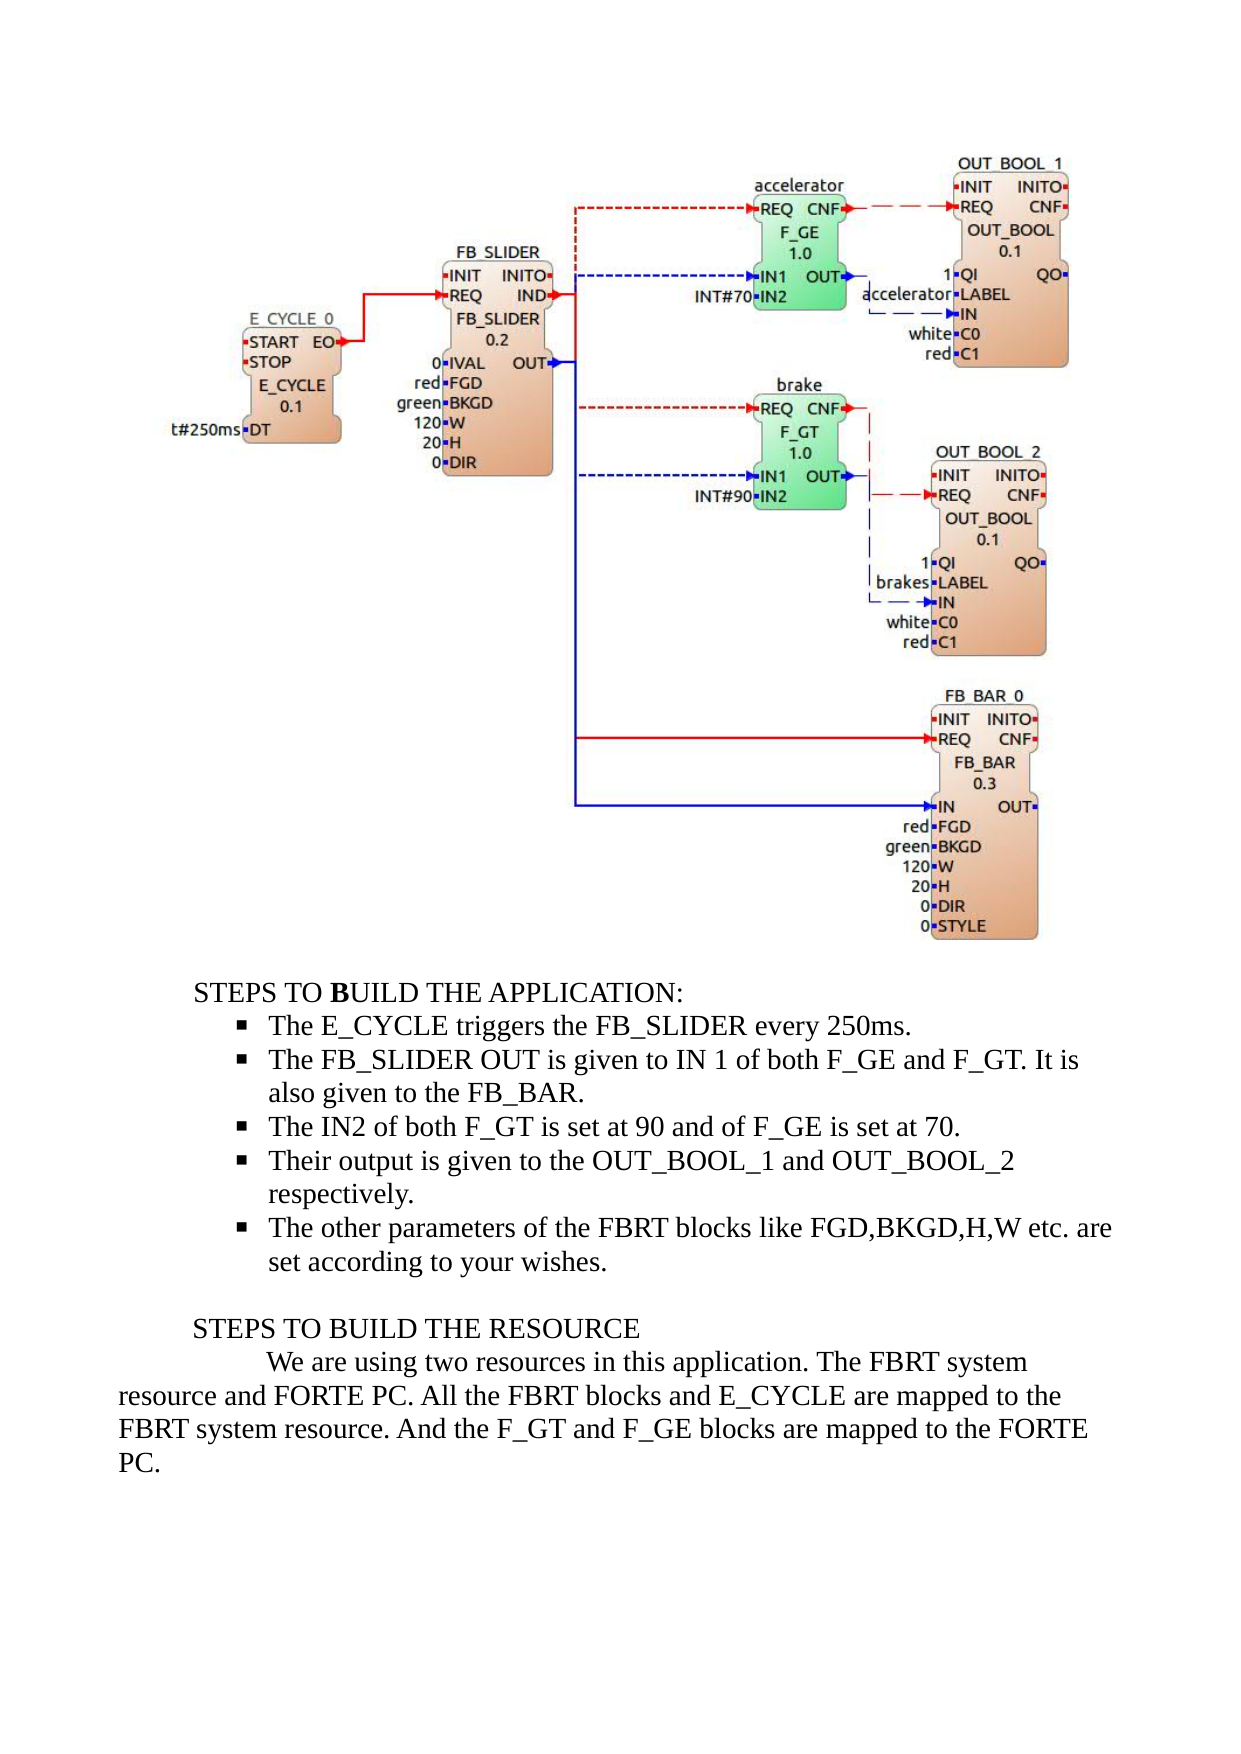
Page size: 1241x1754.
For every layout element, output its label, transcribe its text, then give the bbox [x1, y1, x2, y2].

list The E_CYCLE triggers the FB_SLIDER every 250ms. [231, 1008, 1122, 1042]
list The FB_SLIDER OUT is given to IN 1 of both F_GE and F_GT. It is also given to the FB_BAR. [231, 1042, 1122, 1109]
list The IN2 of both F_GT is set at 90 and of F_GE is set at 70. [231, 1109, 1122, 1143]
picture [136, 118, 1104, 975]
text STEPS TO BUILD THE RESOURCE [118, 1311, 1122, 1344]
list The other parameters of the FBRT blocks like FGD,BKGD,H,W etc. are set according to your wishes. [231, 1210, 1122, 1277]
list STEPS TO BUILD THE APPLICATION: [156, 118, 1122, 1008]
text We are using two resources in this application. The FBRT system resource and FORTE PC. All the FBRT blocks and E_CYCLE are mapped to the FBRT system resource. And the F_GT and F_GE blocks are mapped to the FORTE PC. [118, 1344, 1122, 1478]
list Their output is given to the OUT_BOOL_1 and OUT_BOOL_2 respectively. [231, 1143, 1122, 1210]
